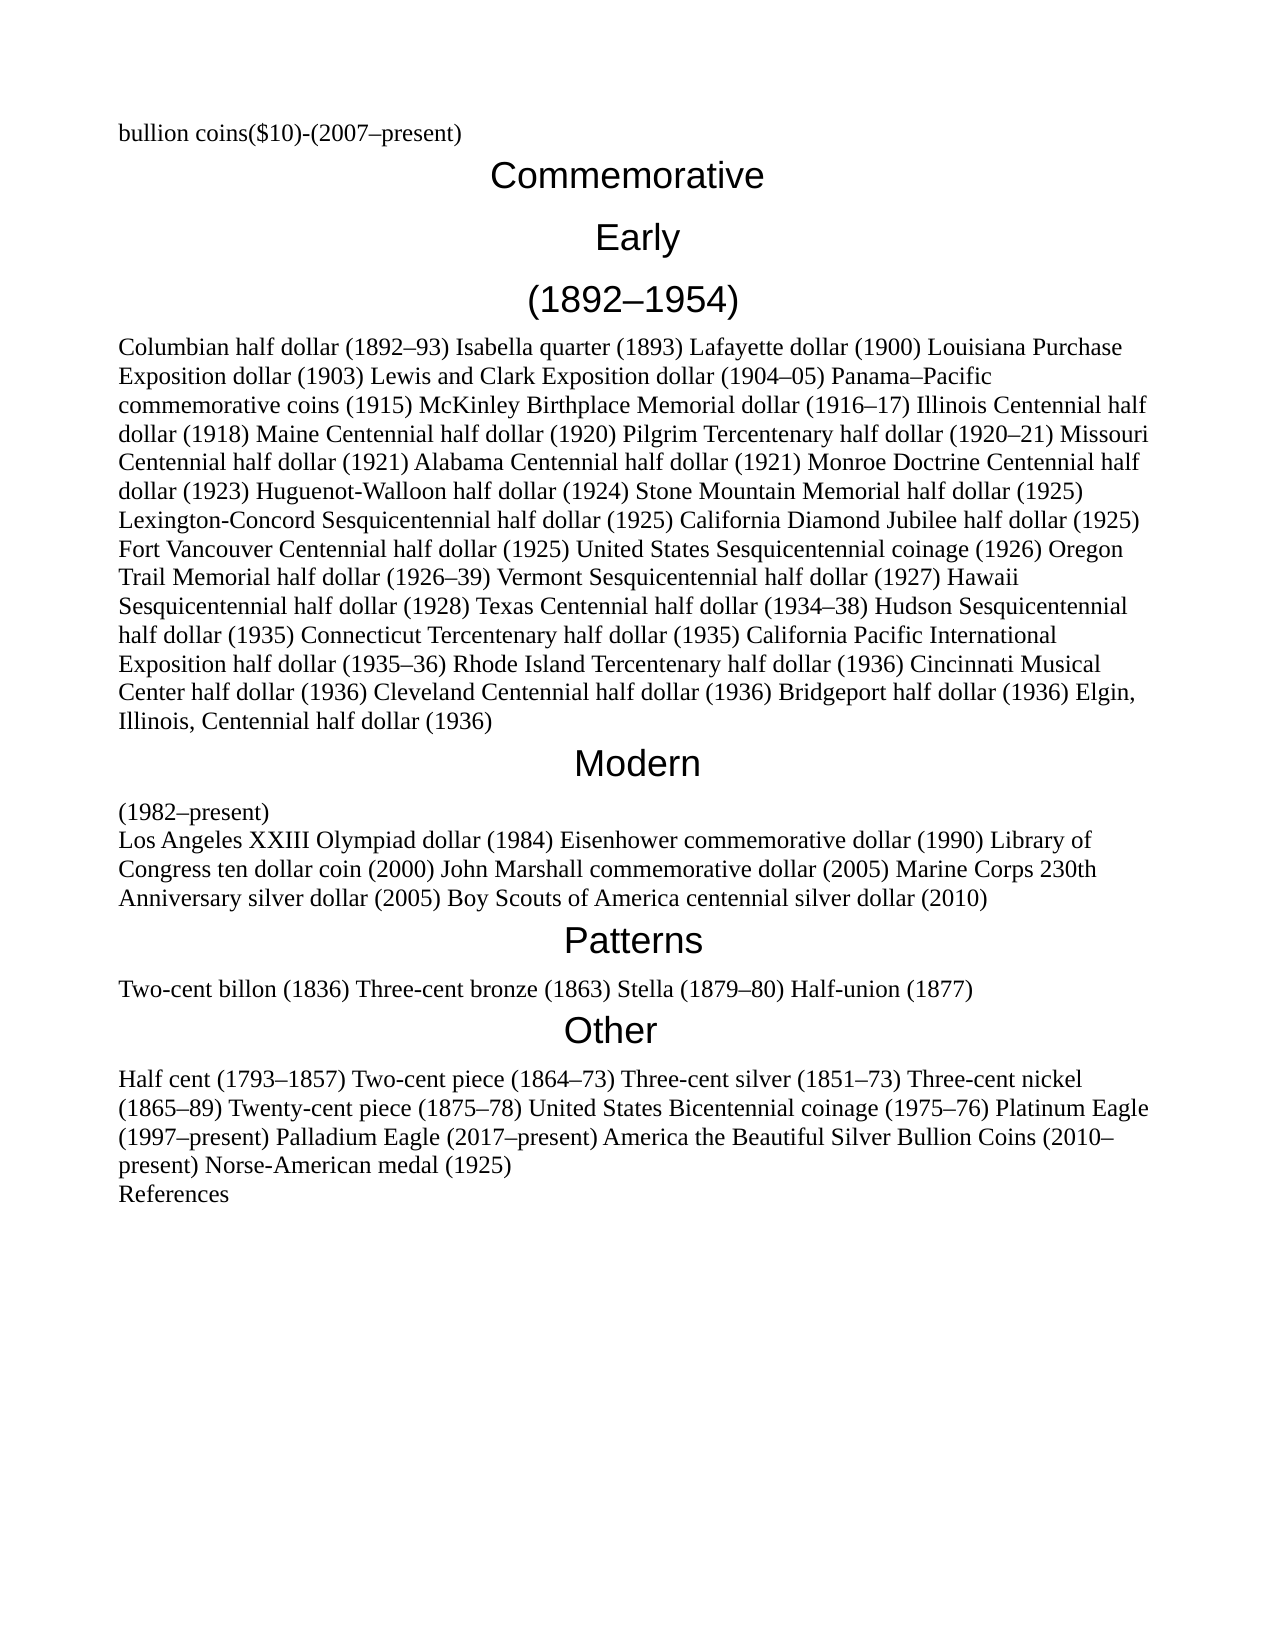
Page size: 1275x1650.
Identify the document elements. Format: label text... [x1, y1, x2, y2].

subtitle Modern [118, 741, 1157, 784]
subtitle (1892–1954) [118, 277, 1157, 320]
text References [118, 1179, 1157, 1208]
text bullion coins($10)-(2007–present) [118, 118, 1157, 147]
subtitle Early [118, 215, 1157, 258]
text Los Angeles XXIII Olympiad dollar (1984) Eisenhower commemorative dollar (1990) Library of Congress ten dollar coin (2000) John Marshall commemorative dollar (2005) Marine Corps 230th Anniversary silver dollar (2005) Boy Scouts of America centennial silver dollar (2010) [118, 826, 1157, 912]
subtitle Other [118, 1009, 1157, 1052]
text (1982–present) [118, 797, 1157, 826]
subtitle Commemorative [118, 153, 1157, 196]
text Half cent (1793–1857) Two-cent piece (1864–73) Three-cent silver (1851–73) Three-cent nickel (1865–89) Twenty-cent piece (1875–78) United States Bicentennial coinage (1975–76) Platinum Eagle (1997–present) Palladium Eagle (2017–present) America the Beautiful Silver Bullion Coins (2010–present) Norse-American medal (1925) [118, 1064, 1157, 1179]
text Two-cent billon (1836) Three-cent bronze (1863) Stella (1879–80) Half-union (1877) [118, 974, 1157, 1002]
subtitle Patterns [118, 918, 1157, 961]
text Columbian half dollar (1892–93) Isabella quarter (1893) Lafayette dollar (1900) Louisiana Purchase Exposition dollar (1903) Lewis and Clark Exposition dollar (1904–05) Panama–Pacific commemorative coins (1915) McKinley Birthplace Memorial dollar (1916–17) Illinois Centennial half dollar (1918) Maine Centennial half dollar (1920) Pilgrim Tercentenary half dollar (1920–21) Missouri Centennial half dollar (1921) Alabama Centennial half dollar (1921) Monroe Doctrine Centennial half dollar (1923) Huguenot-Walloon half dollar (1924) Stone Mountain Memorial half dollar (1925) Lexington-Concord Sesquicentennial half dollar (1925) California Diamond Jubilee half dollar (1925) Fort Vancouver Centennial half dollar (1925) United States Sesquicentennial coinage (1926) Oregon Trail Memorial half dollar (1926–39) Vermont Sesquicentennial half dollar (1927) Hawaii Sesquicentennial half dollar (1928) Texas Centennial half dollar (1934–38) Hudson Sesquicentennial half dollar (1935) Connecticut Tercentenary half dollar (1935) California Pacific International Exposition half dollar (1935–36) Rhode Island Tercentenary half dollar (1936) Cincinnati Musical Center half dollar (1936) Cleveland Centennial half dollar (1936) Bridgeport half dollar (1936) Elgin, Illinois, Centennial half dollar (1936) [118, 332, 1157, 735]
